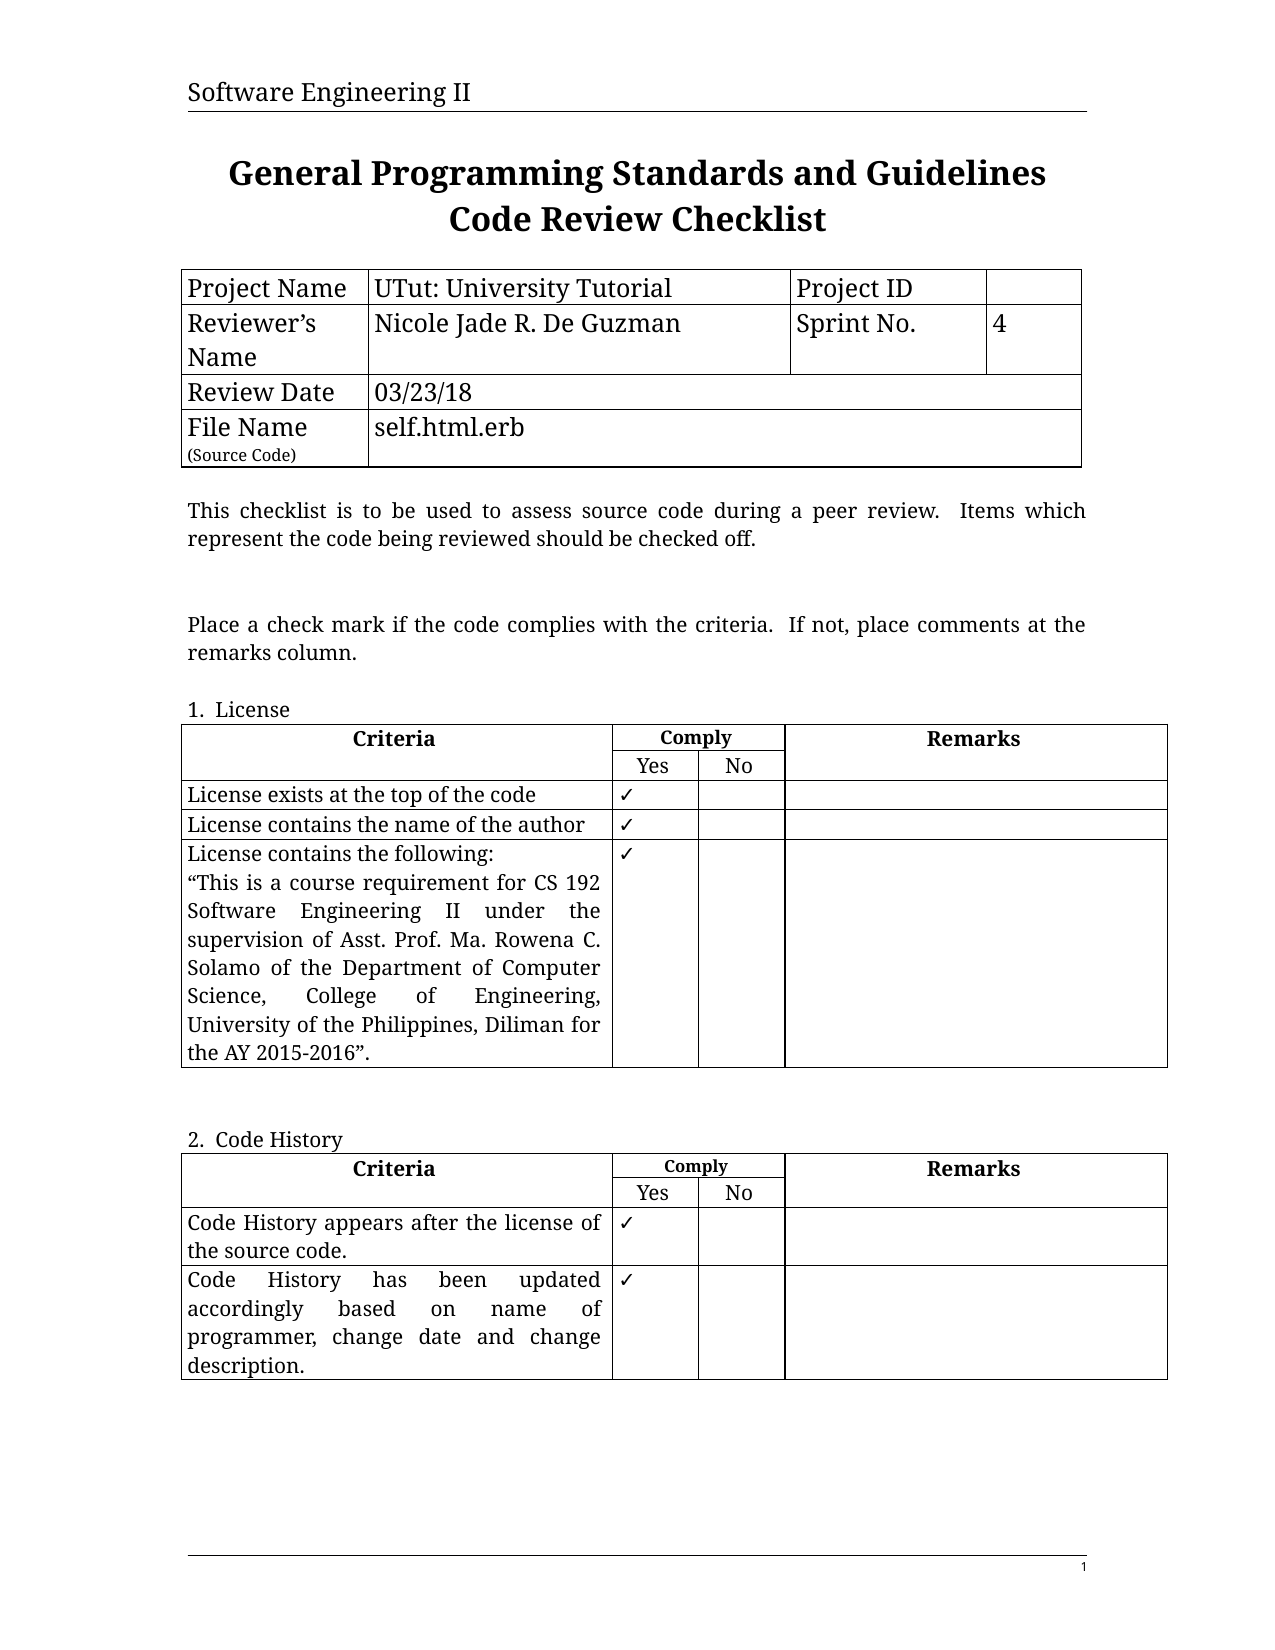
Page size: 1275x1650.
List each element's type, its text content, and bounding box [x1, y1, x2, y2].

table_cell self.html.erb [369, 410, 1081, 466]
table_cell ✓ [613, 1266, 698, 1379]
table_cell Reviewer’s Name [182, 305, 187, 373]
table_header Comply [613, 725, 618, 750]
table_cell Review Date [357, 375, 368, 409]
table_cell [699, 781, 704, 809]
table_cell [699, 840, 784, 1067]
table_header Criteria [182, 725, 612, 779]
table_cell Yes [613, 1178, 618, 1207]
table_cell File Name (Source Code) [357, 410, 368, 466]
table_header Comply [774, 1154, 784, 1177]
table_cell Reviewer’s Name [357, 305, 368, 373]
table_cell [786, 1208, 1167, 1264]
text This checklist is to be used to assess source code during a peer review. Items which represent the code being reviewed should be checked off. [187, 496, 1087, 553]
table_header Remarks [786, 725, 1167, 779]
table_cell [1156, 810, 1167, 838]
table_cell [786, 781, 791, 809]
table_cell ✓ [687, 810, 698, 838]
table_header Project ID [976, 270, 986, 304]
table_cell [774, 810, 784, 838]
table_cell [1156, 781, 1167, 809]
table_cell [699, 1266, 784, 1379]
table_cell Nicole Jade R. De Guzman [369, 305, 790, 373]
table_cell [774, 781, 784, 809]
table_cell Yes [687, 751, 698, 779]
table_cell Yes [687, 1178, 698, 1207]
table_cell No [774, 1178, 784, 1207]
table_cell No [774, 751, 784, 779]
table_cell [699, 810, 704, 838]
table_header [987, 270, 992, 304]
table_header Criteria [182, 1154, 612, 1207]
table_cell [699, 1208, 784, 1264]
text 2. Code History [187, 1125, 1087, 1153]
table_cell ✓ [613, 840, 698, 1067]
table_cell [786, 840, 1167, 1067]
table_cell 03/23/18 [369, 375, 374, 409]
table_cell No [699, 751, 704, 779]
table_cell [786, 1266, 1167, 1379]
table_header Project Name [357, 270, 368, 304]
table_cell Sprint No. [791, 305, 986, 373]
table_header [1070, 270, 1081, 304]
table_cell Yes [613, 751, 618, 779]
table_cell ✓ [687, 781, 698, 809]
table_header Comply [774, 725, 784, 750]
table_cell 03/23/18 [1070, 375, 1081, 409]
text Place a check mark if the code complies with the criteria. If not, place comments at the remarks column. [187, 610, 1087, 667]
text 1. License [187, 695, 1087, 723]
table_header Remarks [786, 1154, 1167, 1207]
table_cell 4 [987, 305, 1081, 373]
table_cell ✓ [613, 1208, 698, 1264]
table_cell ✓ [613, 781, 618, 809]
table_cell No [699, 1178, 704, 1207]
table_cell [786, 810, 791, 838]
text General Programming Standards and Guidelines Code Review Checklist [187, 150, 1087, 241]
table_cell ✓ [613, 810, 618, 838]
